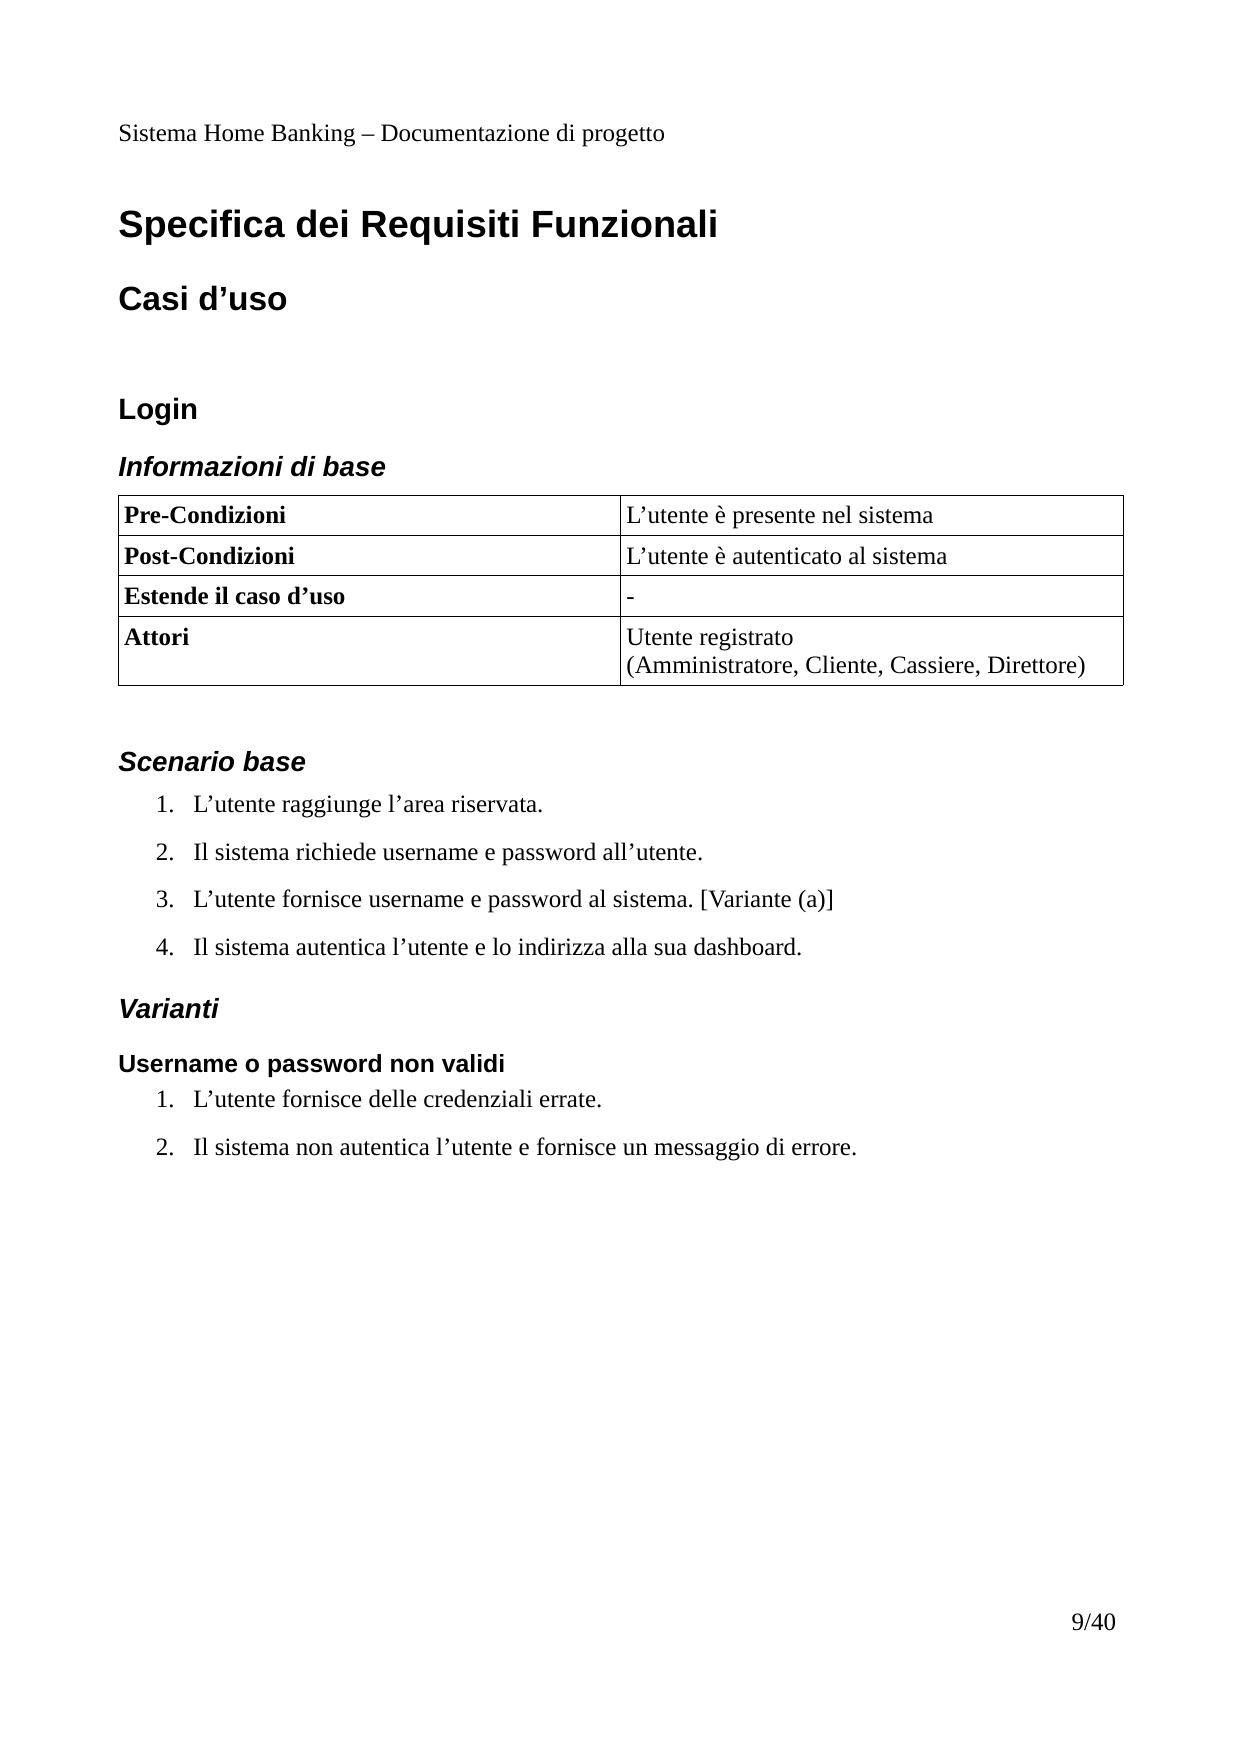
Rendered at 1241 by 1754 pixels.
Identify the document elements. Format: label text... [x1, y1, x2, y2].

table_cell Attori [119, 617, 620, 685]
list L’utente raggiunge l’area riservata. [156, 789, 1123, 818]
list Il sistema non autentica l’utente e fornisce un messaggio di errore. [156, 1132, 1123, 1160]
table_cell Utente registrato (Amministratore, Cliente, Cassiere, Direttore) [621, 617, 1123, 685]
list L’utente fornisce username e password al sistema. [Variante (a)] [156, 884, 1123, 913]
table_cell Estende il caso d’uso [119, 576, 620, 616]
subtitle Specifica dei Requisiti Funzionali [118, 201, 1123, 245]
subtitle Login [118, 392, 1123, 425]
subtitle Varianti [118, 992, 1123, 1024]
table_cell Post-Condizioni [119, 536, 620, 575]
list L’utente fornisce delle credenziali errate. [156, 1084, 1123, 1113]
list Il sistema richiede username e password all’utente. [156, 837, 1123, 866]
table_header Pre-Condizioni [119, 496, 620, 535]
subtitle Username o password non validi [118, 1049, 1123, 1078]
table_cell L’utente è autenticato al sistema [621, 536, 1123, 575]
list Il sistema autentica l’utente e lo indirizza alla sua dashboard. [156, 932, 1123, 961]
subtitle Casi d’uso [118, 278, 1123, 317]
subtitle Informazioni di base [118, 450, 1123, 482]
table_header L’utente è presente nel sistema [621, 496, 1123, 535]
table_cell - [621, 576, 1123, 616]
subtitle Scenario base [118, 745, 1123, 777]
